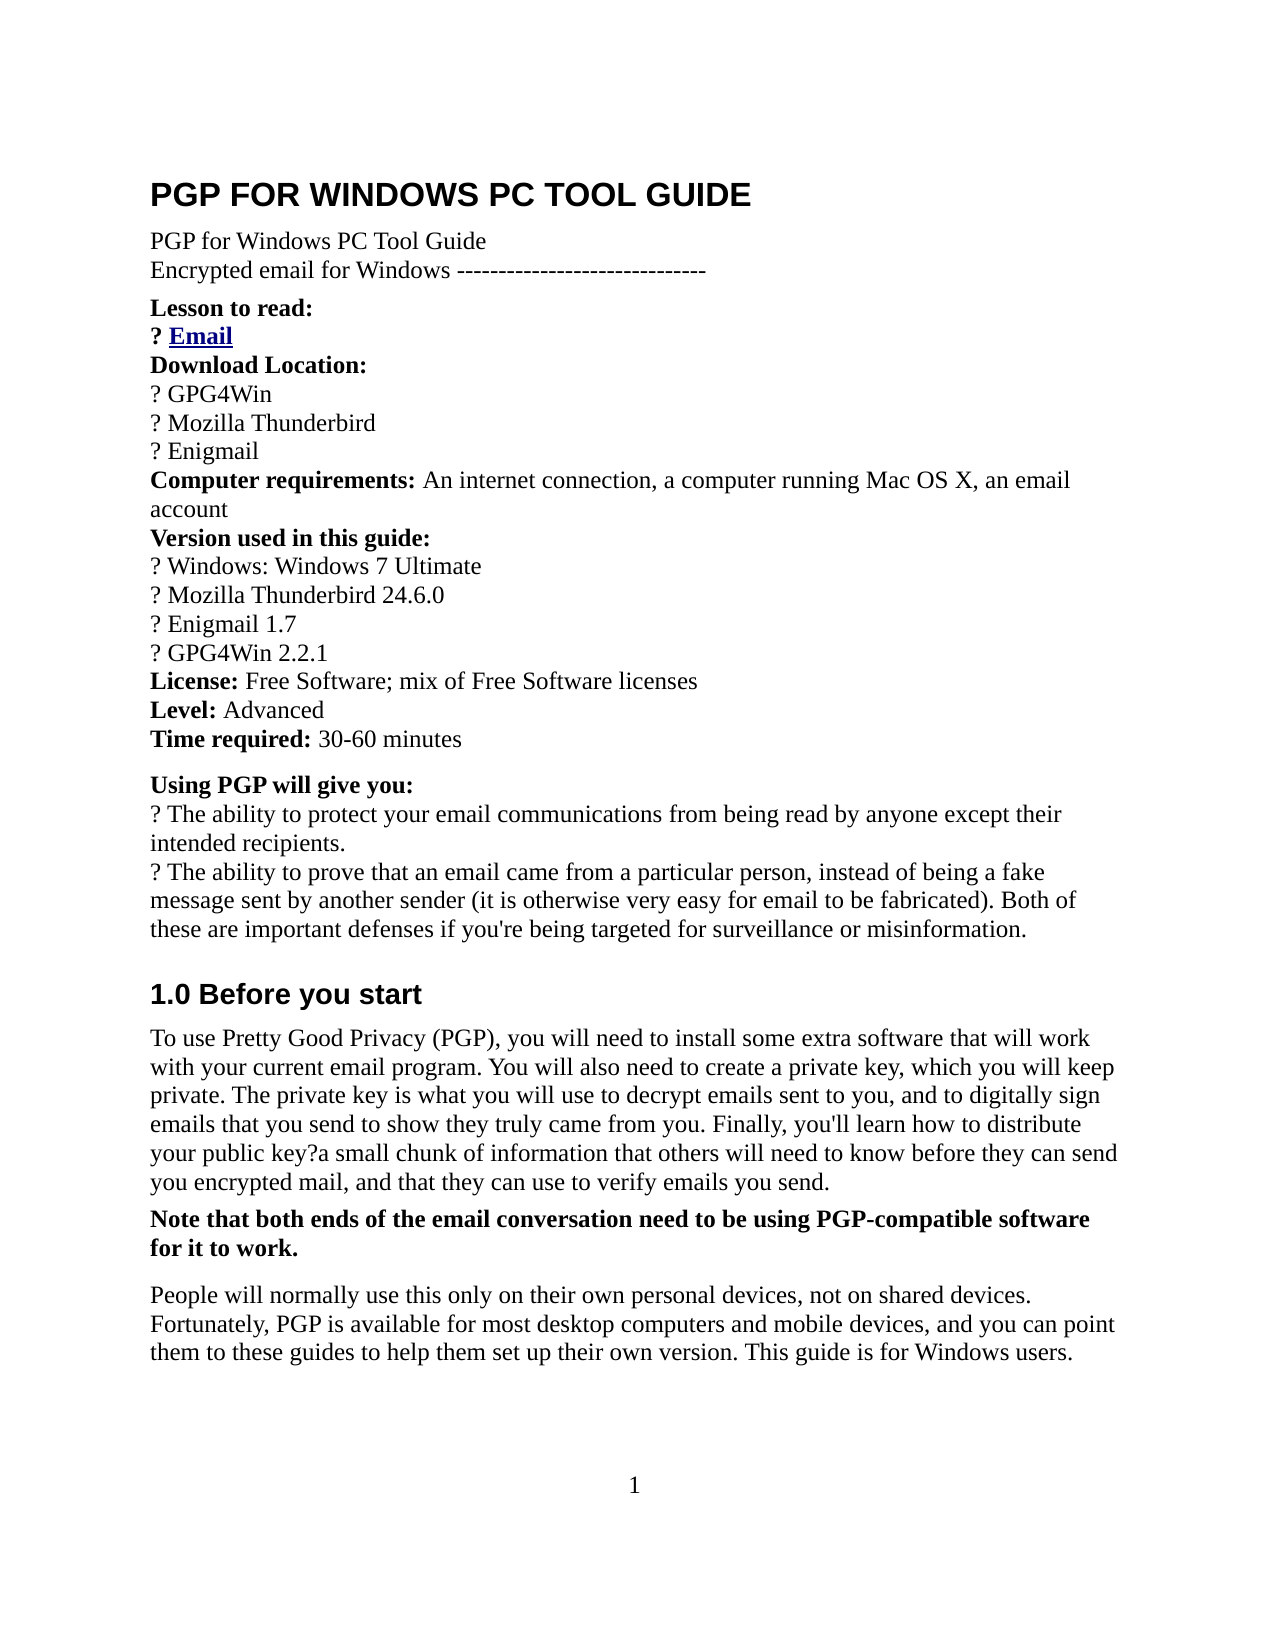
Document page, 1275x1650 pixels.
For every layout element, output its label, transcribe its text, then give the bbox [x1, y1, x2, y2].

text PGP for Windows PC Tool Guide Encrypted email for Windows ------------------------------ [150, 226, 1125, 284]
subtitle PGP FOR WINDOWS PC TOOL GUIDE [150, 175, 1125, 214]
subtitle 1.0 Before you start [150, 977, 1125, 1011]
text People will normally use this only on their own personal devices, not on shared devices. Fortunately, PGP is available for most desktop computers and mobile devices, and you can point them to these guides to help them set up their own version. This guide is for Windows users. [150, 1280, 1125, 1366]
text Lesson to read: ? Email Download Location: ? GPG4Win ? Mozilla Thunderbird ? Enigmail Computer requirements: An internet connection, a computer running Mac OS X, an email account Version used in this guide: ? Windows: Windows 7 Ultimate ? Mozilla Thunderbird 24.6.0 ? Enigmail 1.7 ? GPG4Win 2.2.1 License: Free Software; mix of Free Software licenses Level: Advanced Time required: 30-60 minutes [150, 293, 1125, 753]
text Note that both ends of the email conversation need to be using PGP-compatible software for it to work. [150, 1204, 1125, 1262]
text To use Pretty Good Privacy (PGP), you will need to install some extra software that will work with your current email program. You will also need to create a private key, which you will keep private. The private key is what you will use to decrypt emails sent to you, and to digitally sign emails that you send to show they truly came from you. Finally, you'll learn how to distribute your public key?a small chunk of information that others will need to know before they can send you encrypted mail, and that they can use to verify emails you send. [150, 1023, 1125, 1196]
text Using PGP will give you: ? The ability to protect your email communications from being read by anyone except their intended recipients. ? The ability to prove that an email came from a particular person, instead of being a fake message sent by another sender (it is otherwise very easy for email to be fabricated). Both of these are important defenses if you're being targeted for surveillance or misinformation. [150, 771, 1125, 943]
